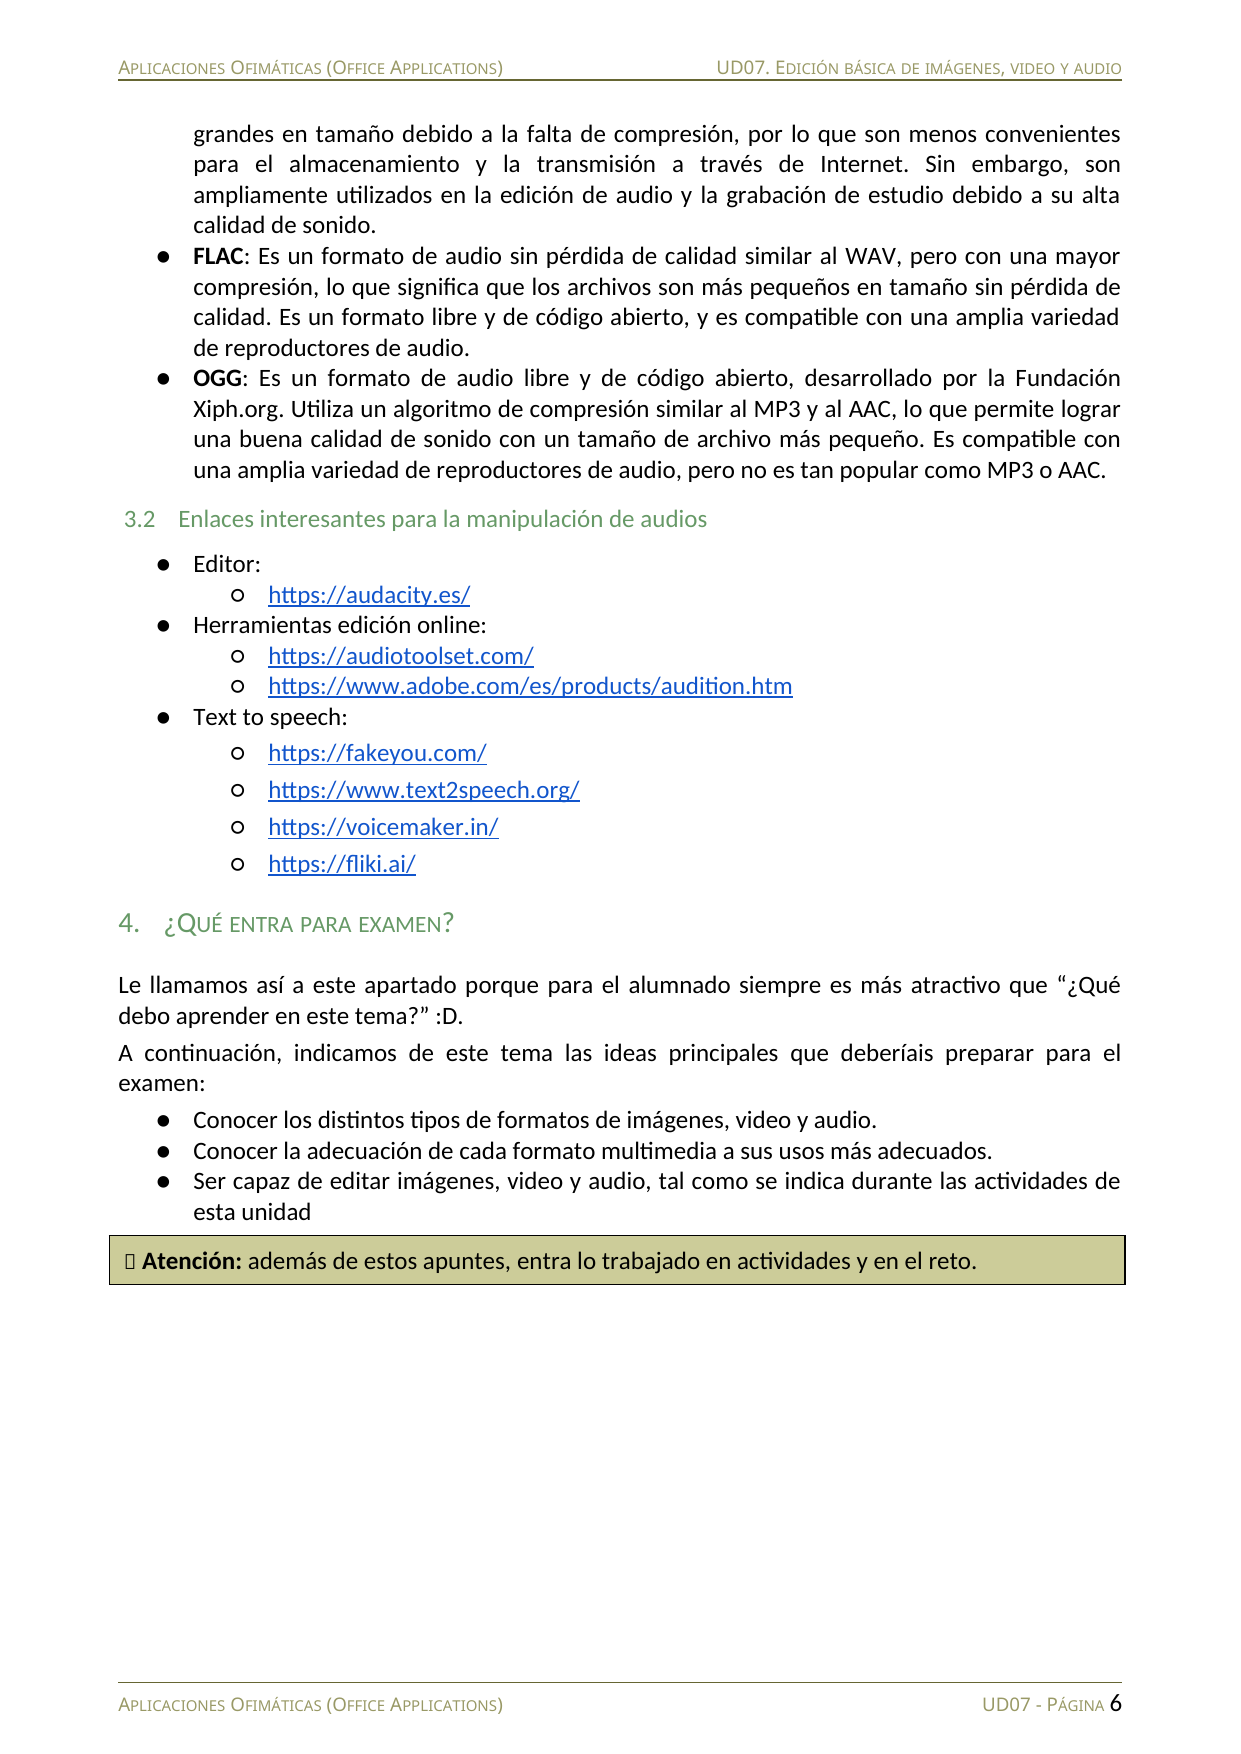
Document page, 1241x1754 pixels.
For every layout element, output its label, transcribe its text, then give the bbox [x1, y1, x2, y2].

list Herramientas edición online: [156, 609, 1122, 640]
list Ser capaz de editar imágenes, video y audio, tal como se indica durante las actividades de esta unidad [156, 1166, 1122, 1227]
list https://audiotoolset.com/ [231, 640, 1122, 671]
text ❕ Atención: además de estos apuntes, entra lo trabajado en actividades y en el reto. [110, 1236, 1124, 1284]
list Conocer la adecuación de cada formato multimedia a sus usos más adecuados. [156, 1135, 1122, 1166]
list Editor: [156, 548, 1122, 579]
list https://fakeyou.com/ [231, 737, 1122, 768]
list Conocer los distintos tipos de formatos de imágenes, video y audio. [156, 1104, 1122, 1135]
subtitle Enlaces interesantes para la manipulación de audios [118, 503, 1122, 534]
list grandes en tamaño debido a la falta de compresión, por lo que son menos convenientes para el almacenamiento y la transmisión a través de Internet. Sin embargo, son ampliamente utilizados en la edición de audio y la grabación de estudio debido a su alta calidad de sonido. [156, 118, 1122, 240]
text Le llamamos así a este apartado porque para el alumnado siempre es más atractivo que “¿Qué debo aprender en este tema?” :D. [118, 969, 1122, 1031]
list https://voicemaker.in/ [231, 811, 1122, 842]
list https://audacity.es/ [231, 579, 1122, 609]
list https://www.adobe.com/es/products/audition.htm [231, 671, 1122, 701]
list FLAC: Es un formato de audio sin pérdida de calidad similar al WAV, pero con una mayor compresión, lo que significa que los archivos son más pequeños en tamaño sin pérdida de calidad. Es un formato libre y de código abierto, y es compatible con una amplia variedad de reproductores de audio. [156, 240, 1122, 362]
list https://www.text2speech.org/ [231, 774, 1122, 805]
list https://fliki.ai/ [231, 848, 1122, 879]
subtitle ¿Qué entra para examen? [118, 904, 1122, 939]
list Text to speech: [156, 701, 1122, 732]
list OGG: Es un formato de audio libre y de código abierto, desarrollado por la Fundación Xiph.org. Utiliza un algoritmo de compresión similar al MP3 y al AAC, lo que permite lograr una buena calidad de sonido con un tamaño de archivo más pequeño. Es compatible con una amplia variedad de reproductores de audio, pero no es tan popular como MP3 o AAC. [156, 362, 1122, 484]
text A continuación, indicamos de este tema las ideas principales que deberíais preparar para el examen: [118, 1037, 1122, 1098]
